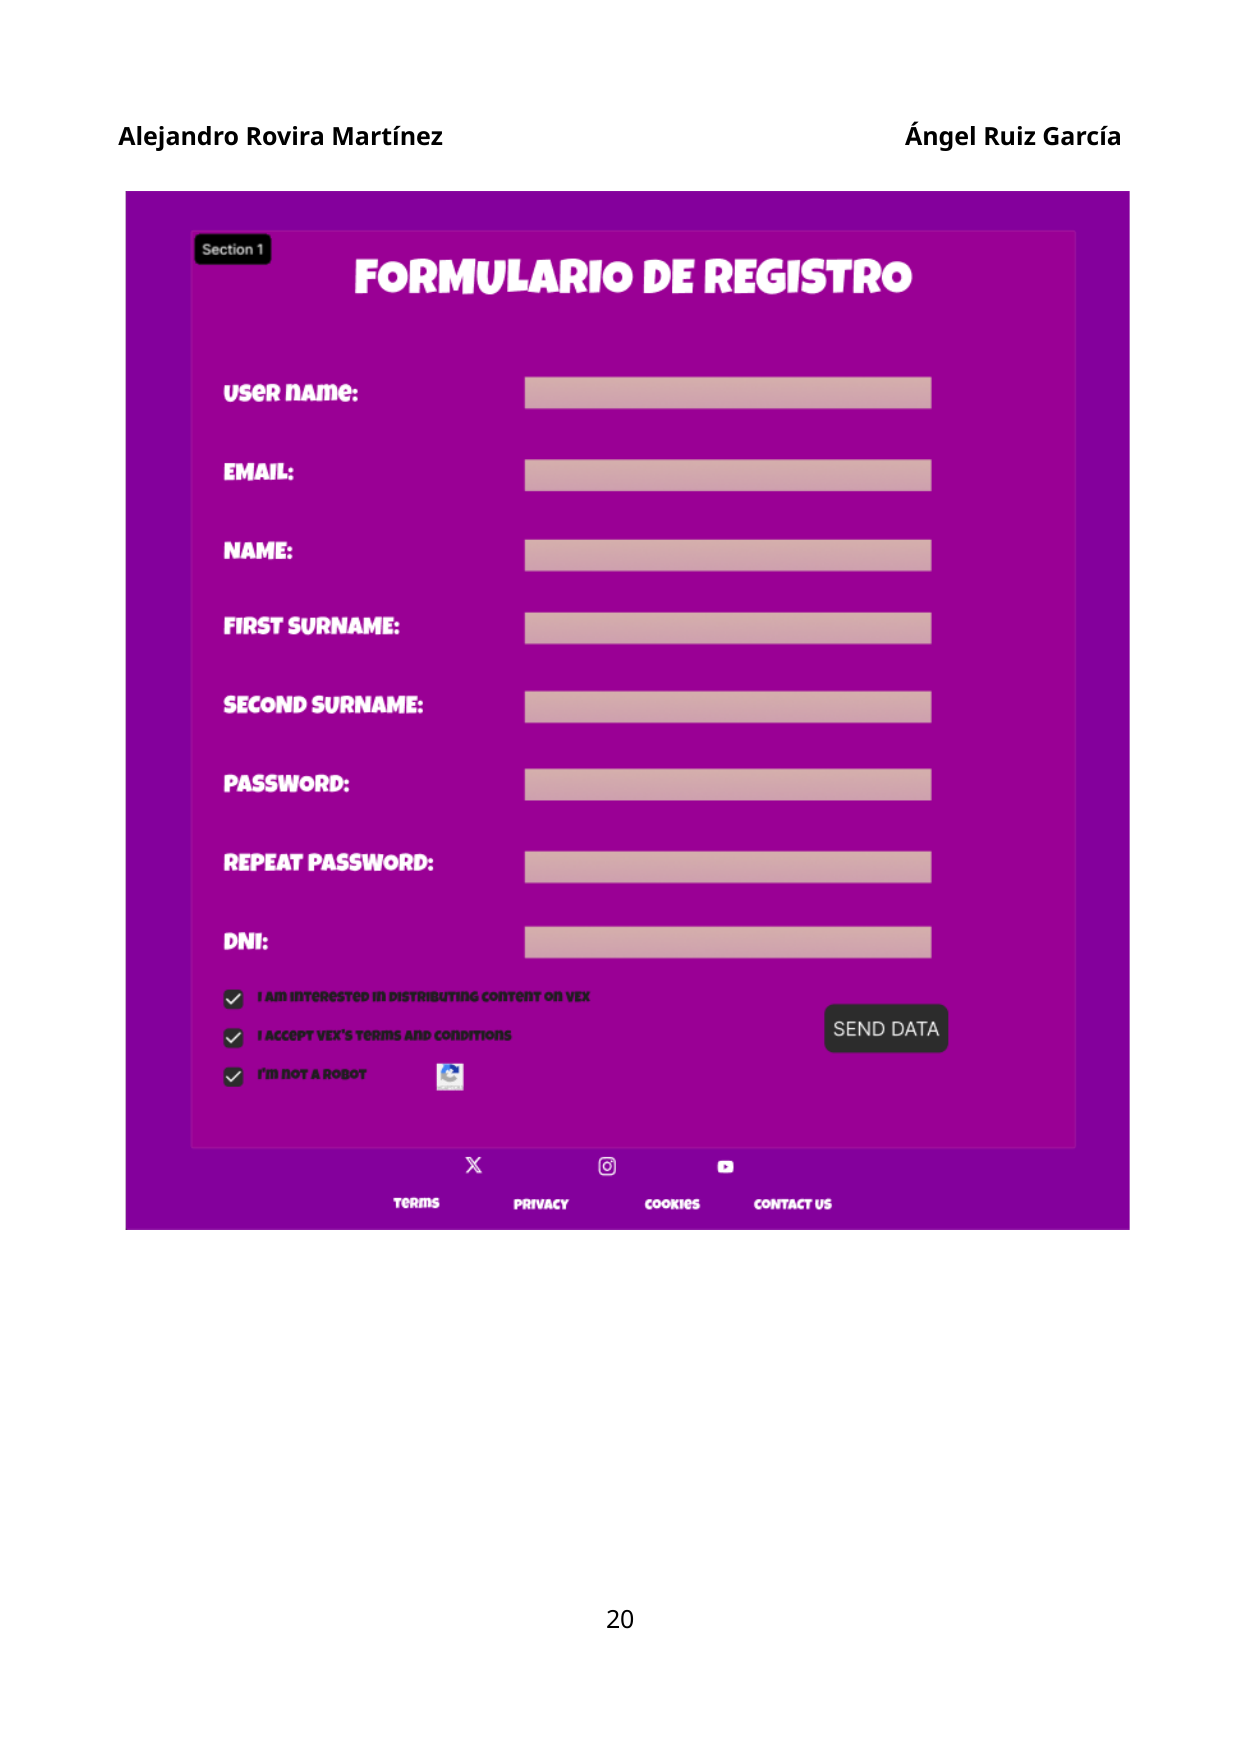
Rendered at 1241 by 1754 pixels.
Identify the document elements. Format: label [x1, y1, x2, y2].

picture [125, 191, 1130, 1230]
